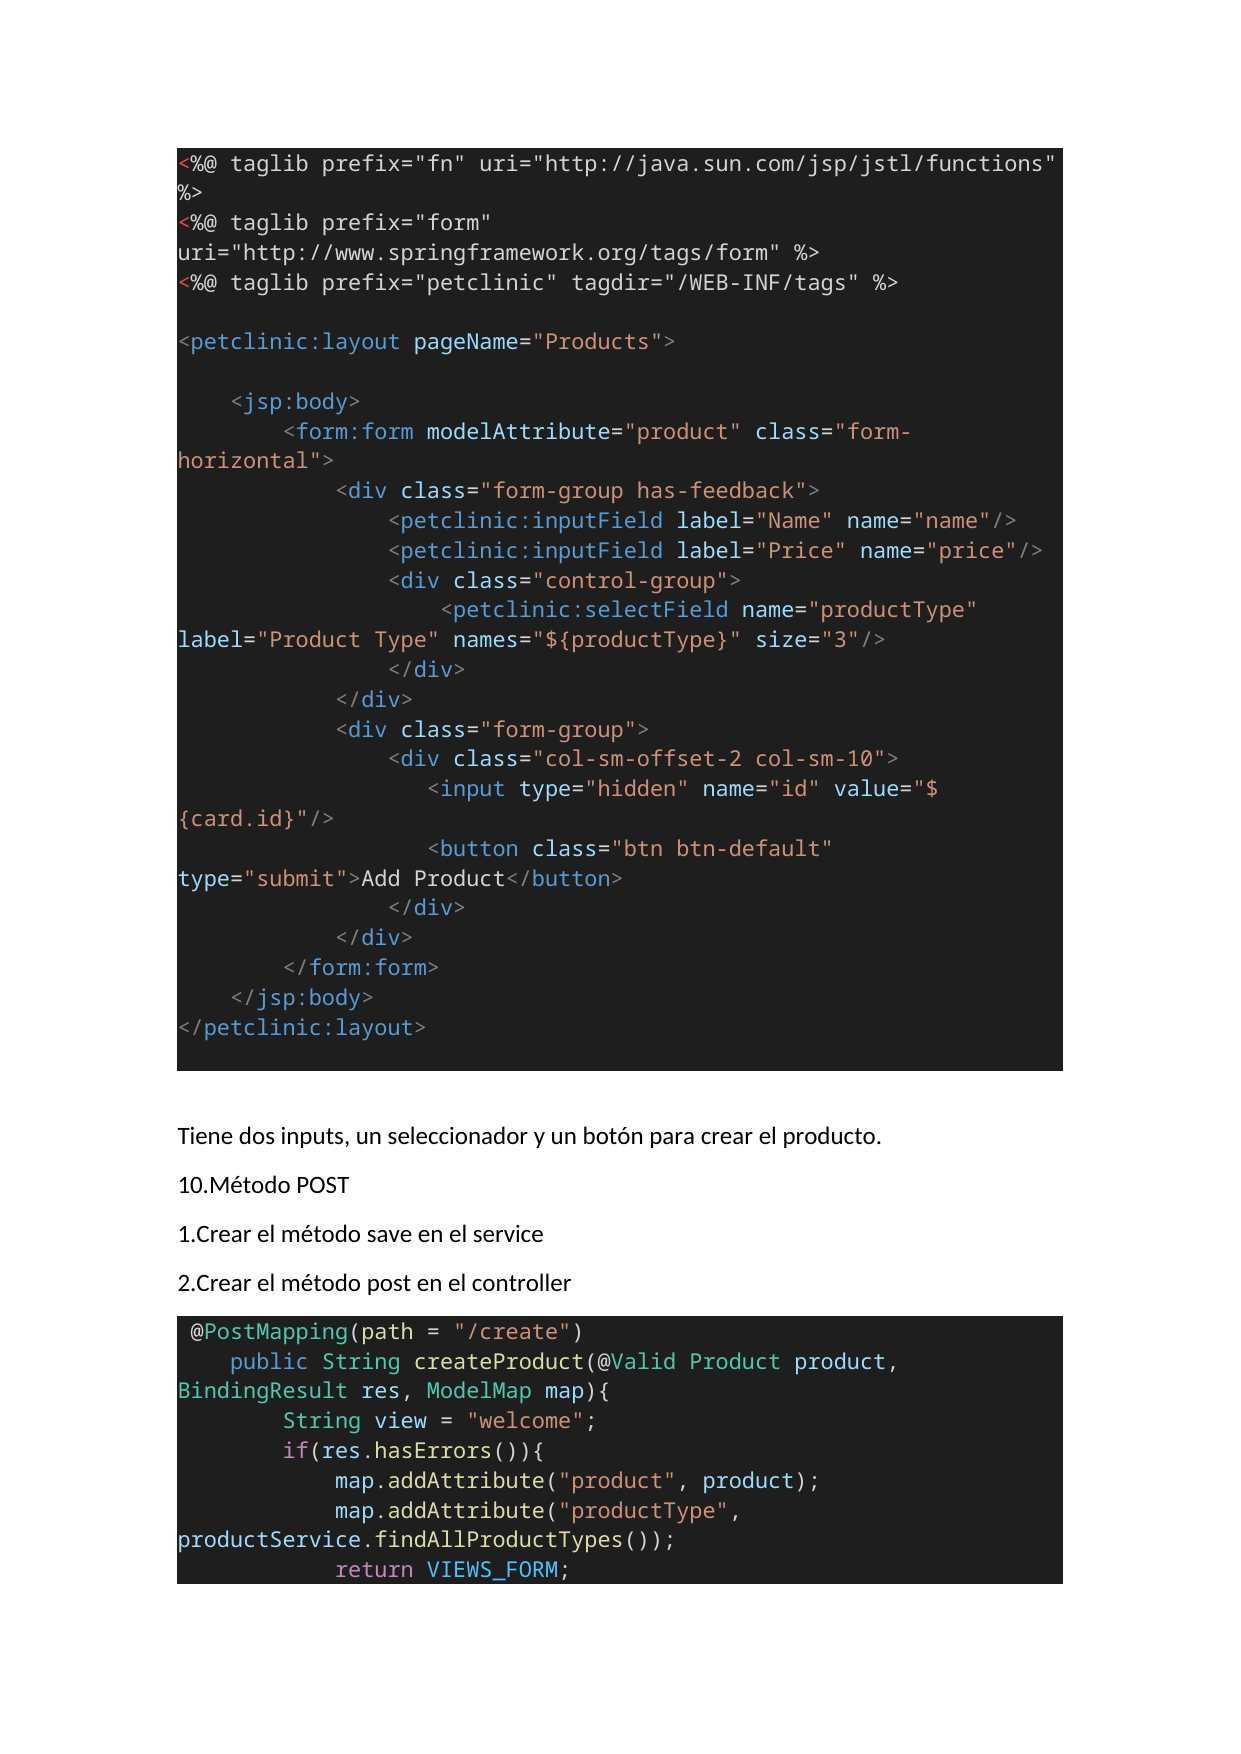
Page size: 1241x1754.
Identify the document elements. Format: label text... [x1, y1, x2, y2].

text <div class="form-group has-feedback"> [177, 475, 1063, 505]
text 1.Crear el método save en el service [177, 1218, 1063, 1248]
text </div> [177, 892, 1063, 922]
text <input type="hidden" name="id" value="${card.id}"/> [177, 773, 1063, 833]
text 2.Crear el método post en el controller [177, 1267, 1063, 1297]
text <form:form modelAttribute="product" class="form-horizontal"> [177, 416, 1063, 475]
text public String createProduct(@Valid Product product, BindingResult res, ModelMap map){ [177, 1346, 1063, 1405]
text </petclinic:layout> [177, 1012, 1063, 1041]
text map.addAttribute("product", product); [177, 1465, 1063, 1495]
text map.addAttribute("productType", productService.findAllProductTypes()); [177, 1495, 1063, 1554]
text <div class="control-group"> [177, 565, 1063, 594]
text <button class="btn btn-default" type="submit">Add Product</button> [177, 833, 1063, 892]
text Tiene dos inputs, un seleccionador y un botón para crear el producto. [177, 1120, 1063, 1151]
text return VIEWS_FORM; [177, 1554, 1063, 1584]
text String view = "welcome"; [177, 1405, 1063, 1435]
text </div> [177, 654, 1063, 684]
text <petclinic:selectField name="productType" label="Product Type" names="${productType}" size="3"/> [177, 594, 1063, 654]
text <%@ taglib prefix="petclinic" tagdir="/WEB-INF/tags" %> [177, 267, 1063, 297]
text 10.Método POST [177, 1169, 1063, 1199]
text </div> [177, 684, 1063, 714]
text <%@ taglib prefix="form" uri="http://www.springframework.org/tags/form" %> [177, 207, 1063, 267]
text <petclinic:inputField label="Name" name="name"/> [177, 505, 1063, 535]
text @PostMapping(path = "/create") [177, 1316, 1063, 1346]
text </div> [177, 922, 1063, 952]
text </form:form> [177, 952, 1063, 982]
text <div class="form-group"> [177, 714, 1063, 743]
text </jsp:body> [177, 982, 1063, 1012]
text <jsp:body> [177, 386, 1063, 416]
text <petclinic:layout pageName="Products"> [177, 326, 1063, 356]
text if(res.hasErrors()){ [177, 1435, 1063, 1465]
text <petclinic:inputField label="Price" name="price"/> [177, 535, 1063, 565]
text <div class="col-sm-offset-2 col-sm-10"> [177, 743, 1063, 773]
text <%@ taglib prefix="fn" uri="http://java.sun.com/jsp/jstl/functions" %> [177, 148, 1063, 207]
